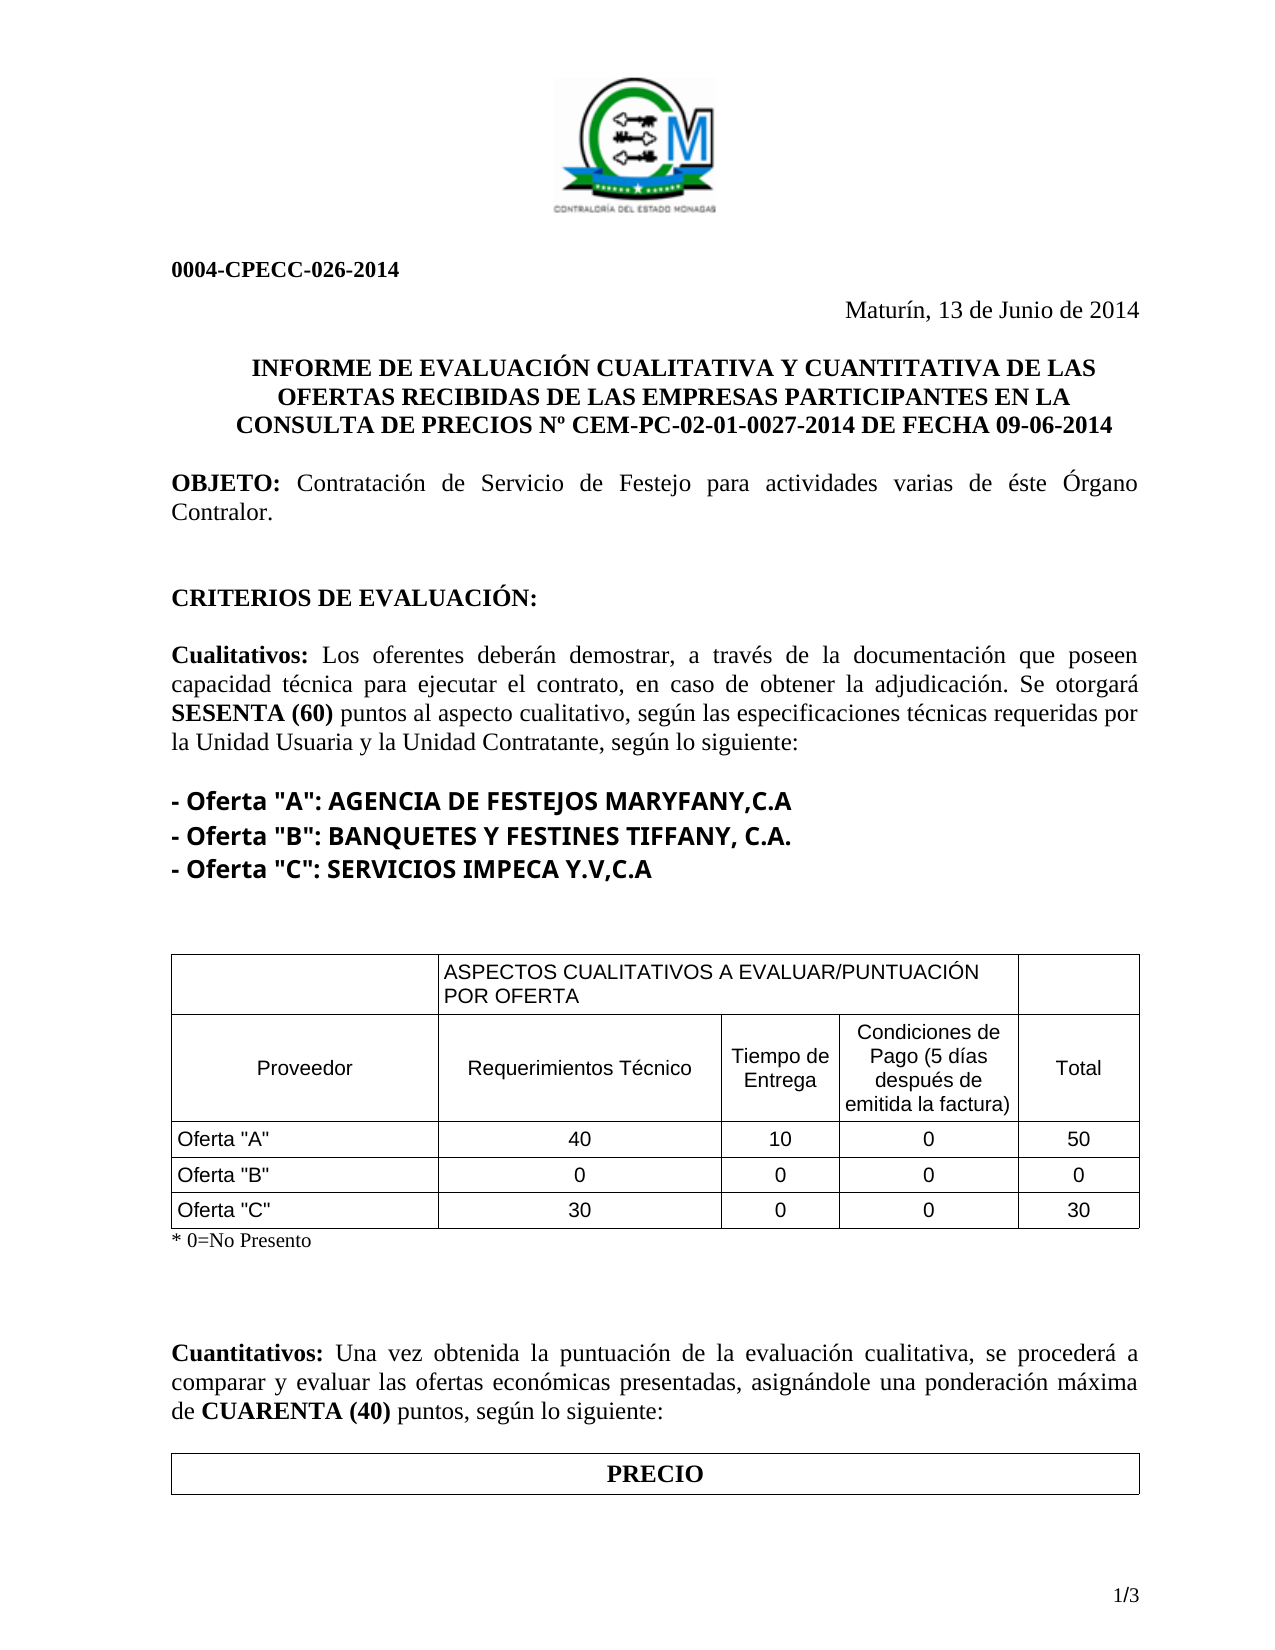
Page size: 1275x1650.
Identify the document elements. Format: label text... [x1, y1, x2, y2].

table_cell Proveedor [172, 1015, 438, 1121]
table_cell 40 [439, 1122, 721, 1157]
text 0004-CPECC-026-2014 [171, 257, 1139, 283]
text Maturín, 13 de Junio de 2014 [171, 295, 1139, 324]
table_cell 0 [840, 1122, 1018, 1157]
table_cell Tiempo de Entrega [722, 1015, 839, 1121]
text Cuantitativos: Una vez obtenida la puntuación de la evaluación cualitativa, se procederá a comparar y evaluar las ofertas económicas presentadas, asignándole una ponderación máxima de CUARENTA (40) puntos, según lo siguiente: [171, 1338, 1139, 1424]
table_header [172, 955, 438, 1014]
text INFORME DE EVALUACIÓN CUALITATIVA Y CUANTITATIVA DE LAS OFERTAS RECIBIDAS DE LAS EMPRESAS PARTICIPANTES EN LA CONSULTA DE PRECIOS Nº CEM-PC-02-01-0027-2014 DE FECHA 09-06-2014 [209, 353, 1139, 439]
text Cualitativos: Los oferentes deberán demostrar, a través de la documentación que poseen capacidad técnica para ejecutar el contrato, en caso de obtener la adjudicación. Se otorgará SESENTA (60) puntos al aspecto cualitativo, según las especificaciones técnicas requeridas por la Unidad Usuaria y la Unidad Contratante, según lo siguiente: [171, 640, 1139, 755]
table_cell 0 [722, 1158, 839, 1192]
text CRITERIOS DE EVALUACIÓN: [171, 583, 1139, 612]
table_cell 10 [722, 1122, 839, 1157]
table_header ASPECTOS CUALITATIVOS A EVALUAR/PUNTUACIÓN POR OFERTA [439, 955, 1018, 1014]
text OBJETO: Contratación de Servicio de Festejo para actividades varias de éste Órgano Contralor. [171, 468, 1139, 525]
table_cell 0 [722, 1193, 839, 1228]
table_cell 0 [439, 1158, 721, 1192]
table_header PRECIO [172, 1454, 1139, 1493]
table_cell 30 [1019, 1193, 1139, 1228]
table_cell Total [1019, 1015, 1139, 1121]
table_cell 50 [1019, 1122, 1139, 1157]
table_cell 0 [1019, 1158, 1139, 1192]
table_cell 0 [840, 1193, 1018, 1228]
table_header [1019, 955, 1139, 1014]
text - Oferta "A": AGENCIA DE FESTEJOS MARYFANY,C.A - Oferta "B": BANQUETES Y FESTINES TIFFANY, C.A. - Oferta "C": SERVICIOS IMPECA Y.V,C.A [171, 784, 1139, 920]
text * 0=No Presento [171, 1229, 1139, 1252]
table_cell Oferta "C" [172, 1193, 438, 1228]
table_cell Condiciones de Pago (5 días después de emitida la factura) [840, 1015, 1018, 1121]
table_cell Oferta "A" [172, 1122, 438, 1157]
picture [551, 75, 719, 216]
table_cell Oferta "B" [172, 1158, 438, 1192]
table_cell 30 [439, 1193, 721, 1228]
table_cell 0 [840, 1158, 1018, 1192]
table_cell Requerimientos Técnico [439, 1015, 721, 1121]
